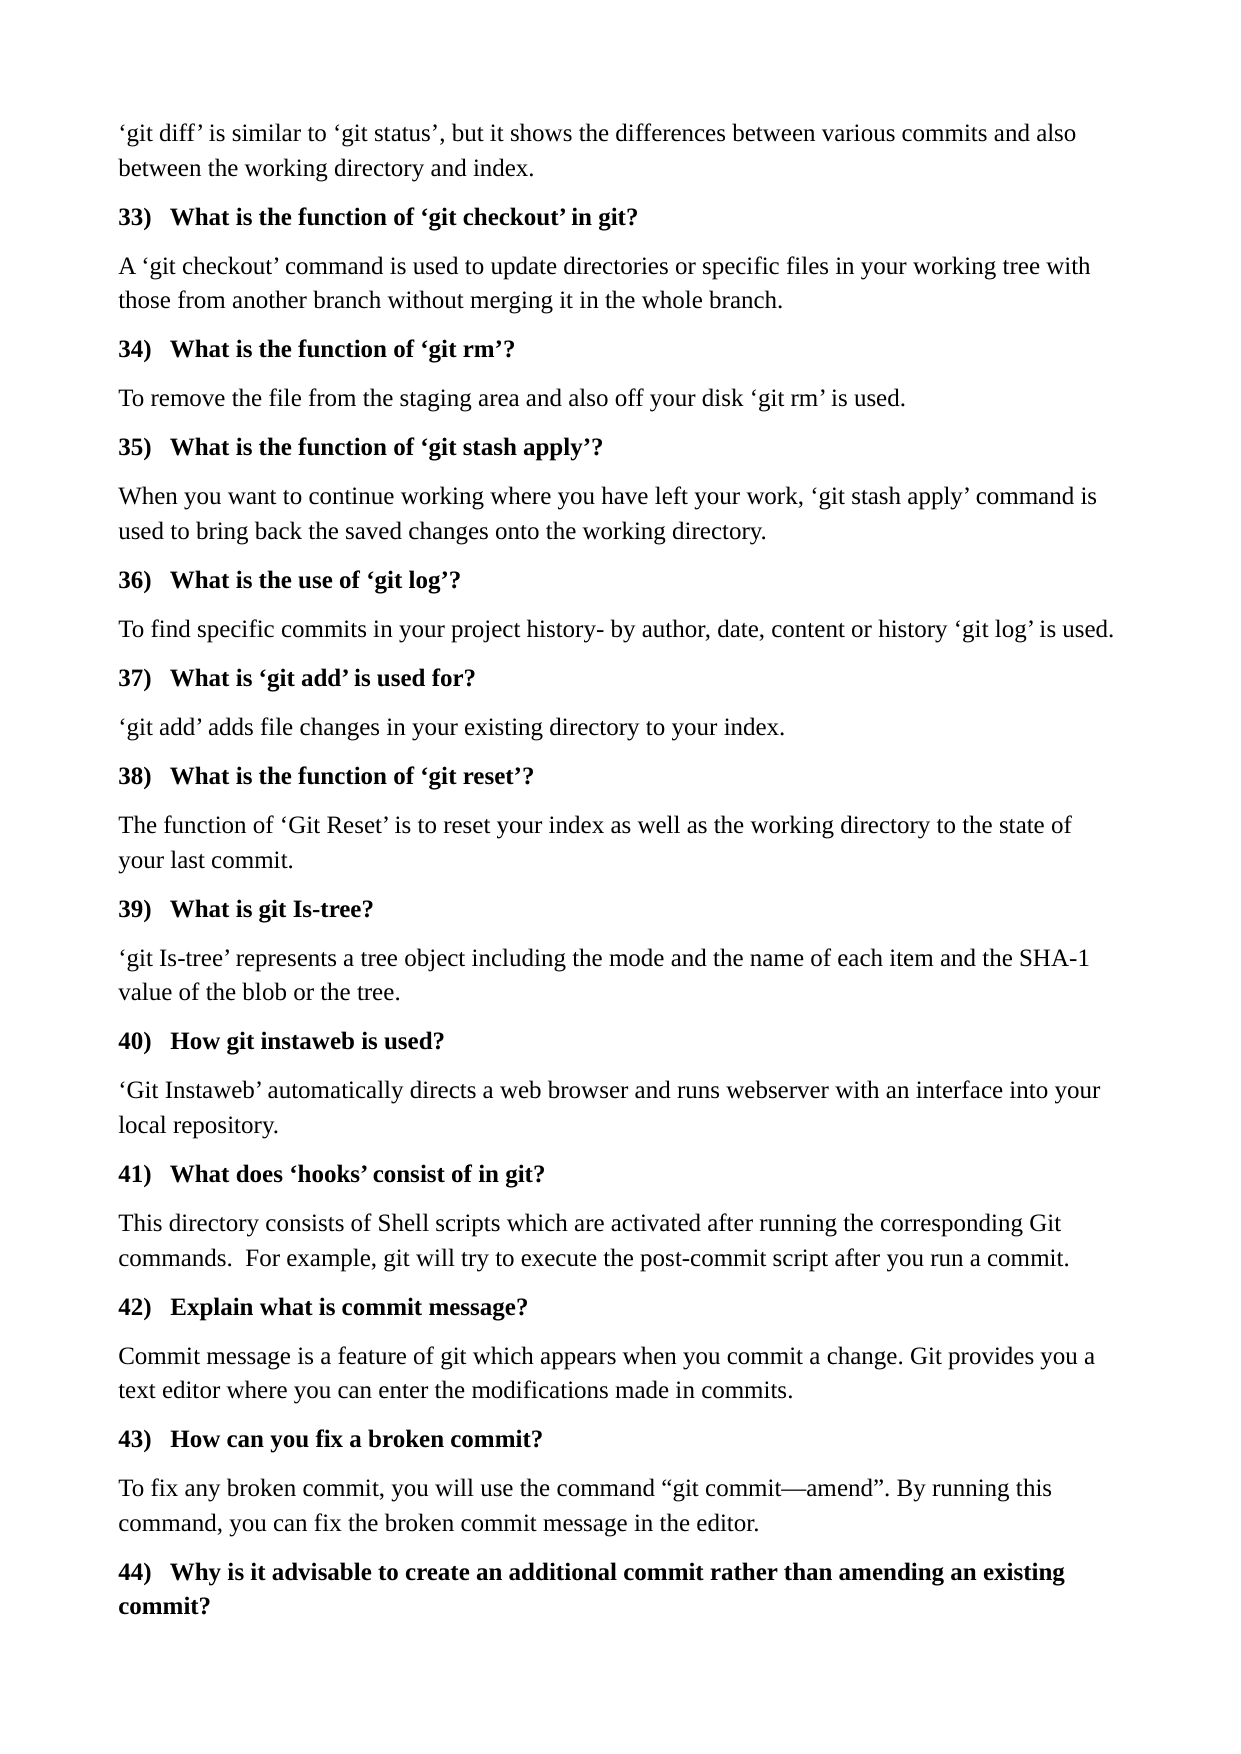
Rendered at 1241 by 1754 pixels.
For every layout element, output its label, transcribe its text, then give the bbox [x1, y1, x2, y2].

text A ‘git checkout’ command is used to update directories or specific files in your working tree with those from another branch without merging it in the whole branch. [118, 251, 1122, 314]
text 39) What is git Is-tree? [118, 894, 1122, 923]
text 34) What is the function of ‘git rm’? [118, 334, 1122, 363]
text To find specific commits in your project history- by author, date, content or history ‘git log’ is used. [118, 614, 1122, 643]
text 42) Explain what is commit message? [118, 1292, 1122, 1320]
text To remove the file from the staging area and also off your disk ‘git rm’ is used. [118, 383, 1122, 412]
text ‘git add’ adds file changes in your existing directory to your index. [118, 712, 1122, 741]
text 33) What is the function of ‘git checkout’ in git? [118, 202, 1122, 230]
text 43) How can you fix a broken commit? [118, 1424, 1122, 1453]
text 35) What is the function of ‘git stash apply’? [118, 432, 1122, 461]
text Commit message is a feature of git which appears when you commit a change. Git provides you a text editor where you can enter the modifications made in commits. [118, 1341, 1122, 1404]
text 41) What does ‘hooks’ consist of in git? [118, 1159, 1122, 1188]
text ‘git Is-tree’ represents a tree object including the mode and the name of each item and the SHA-1 value of the blob or the tree. [118, 943, 1122, 1006]
text 38) What is the function of ‘git reset’? [118, 761, 1122, 790]
text ‘Git Instaweb’ automatically directs a web browser and runs webserver with an interface into your local repository. [118, 1076, 1122, 1139]
text 37) What is ‘git add’ is used for? [118, 663, 1122, 692]
text To fix any broken commit, you will use the command “git commit—amend”. By running this command, you can fix the broken commit message in the editor. [118, 1473, 1122, 1537]
text ‘git diff’ is similar to ‘git status’, but it shows the differences between various commits and also between the working directory and index. [118, 118, 1122, 181]
text This directory consists of Shell scripts which are activated after running the corresponding Git commands. For example, git will try to execute the post-commit script after you run a commit. [118, 1208, 1122, 1271]
text 40) How git instaweb is used? [118, 1026, 1122, 1055]
text 36) What is the use of ‘git log’? [118, 565, 1122, 594]
text The function of ‘Git Reset’ is to reset your index as well as the working directory to the state of your last commit. [118, 810, 1122, 873]
text 44) Why is it advisable to create an additional commit rather than amending an existing commit? [118, 1557, 1122, 1620]
text When you want to continue working where you have left your work, ‘git stash apply’ command is used to bring back the saved changes onto the working directory. [118, 481, 1122, 545]
